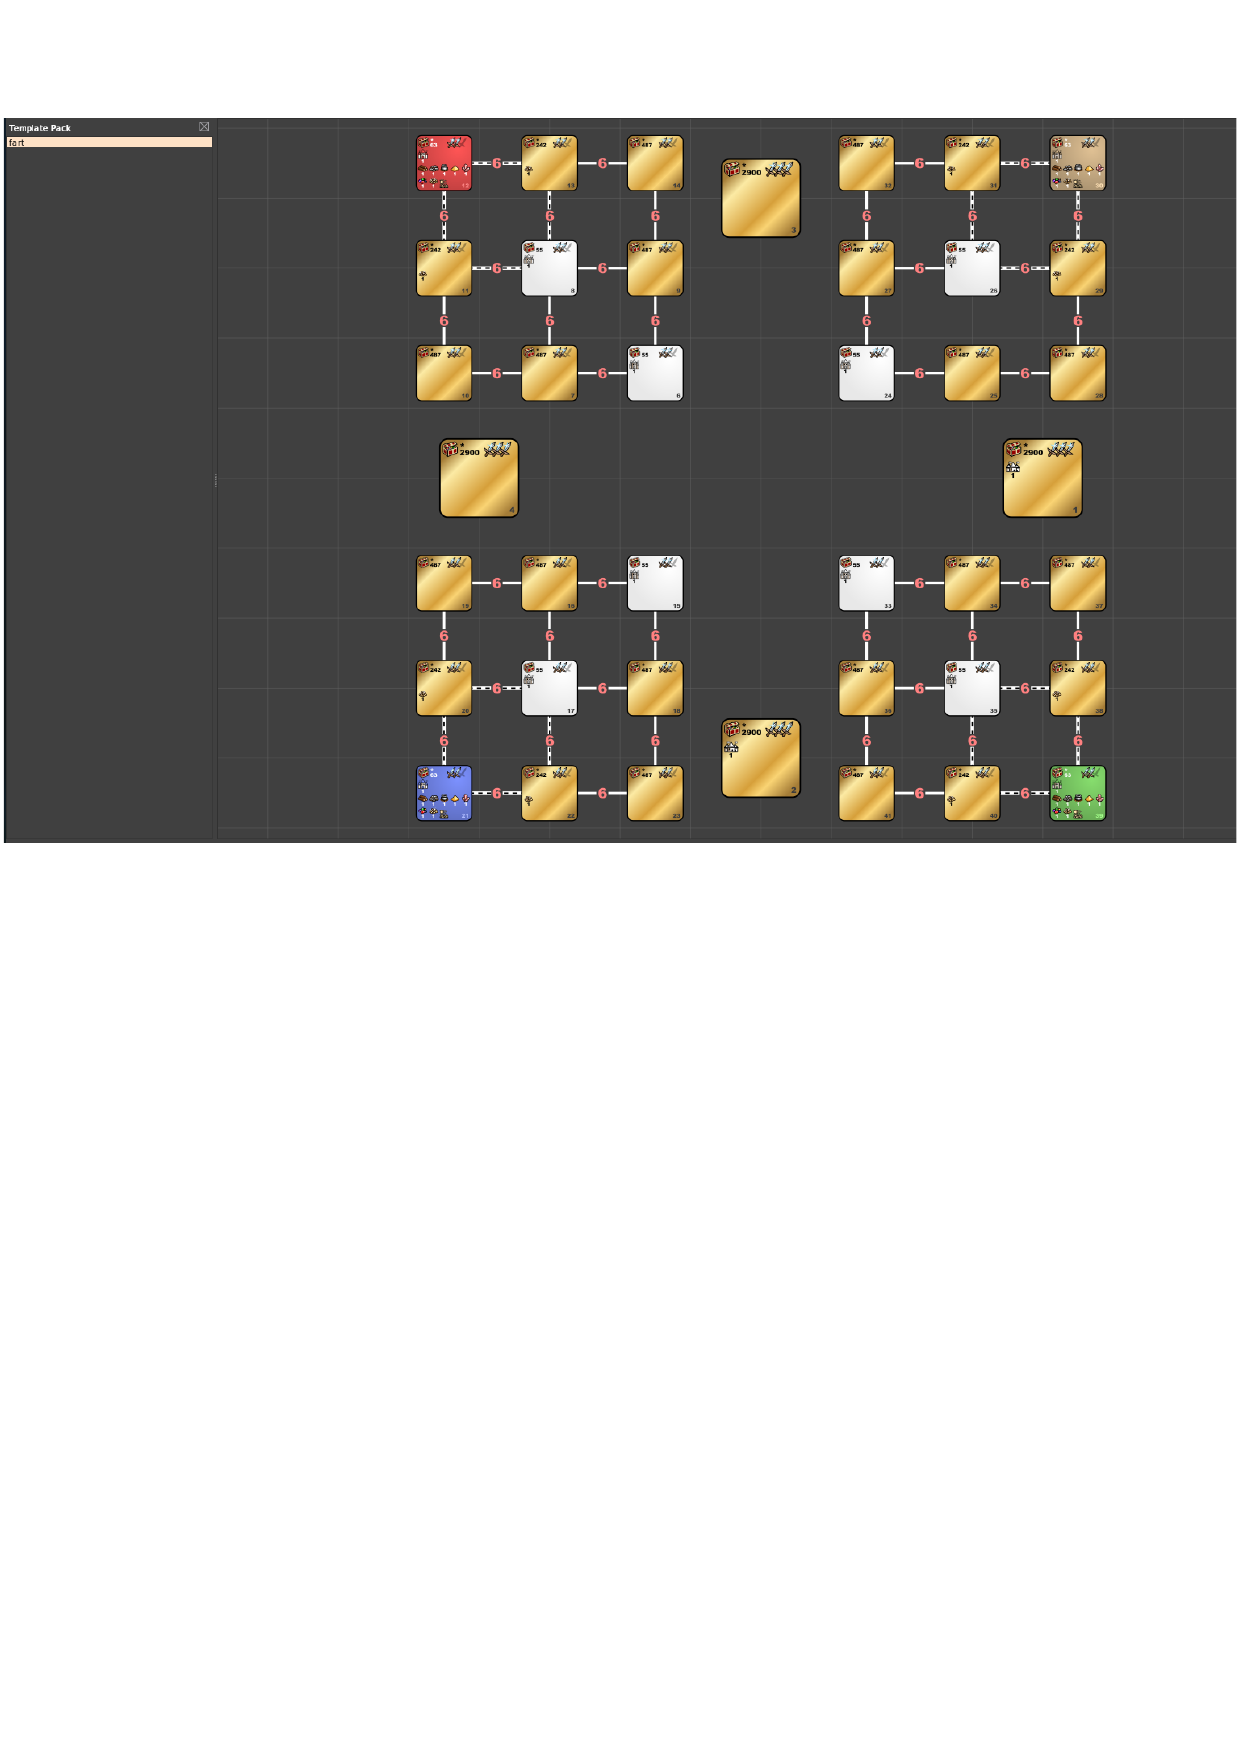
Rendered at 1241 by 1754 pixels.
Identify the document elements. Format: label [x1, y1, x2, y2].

picture [3, 118, 1237, 843]
